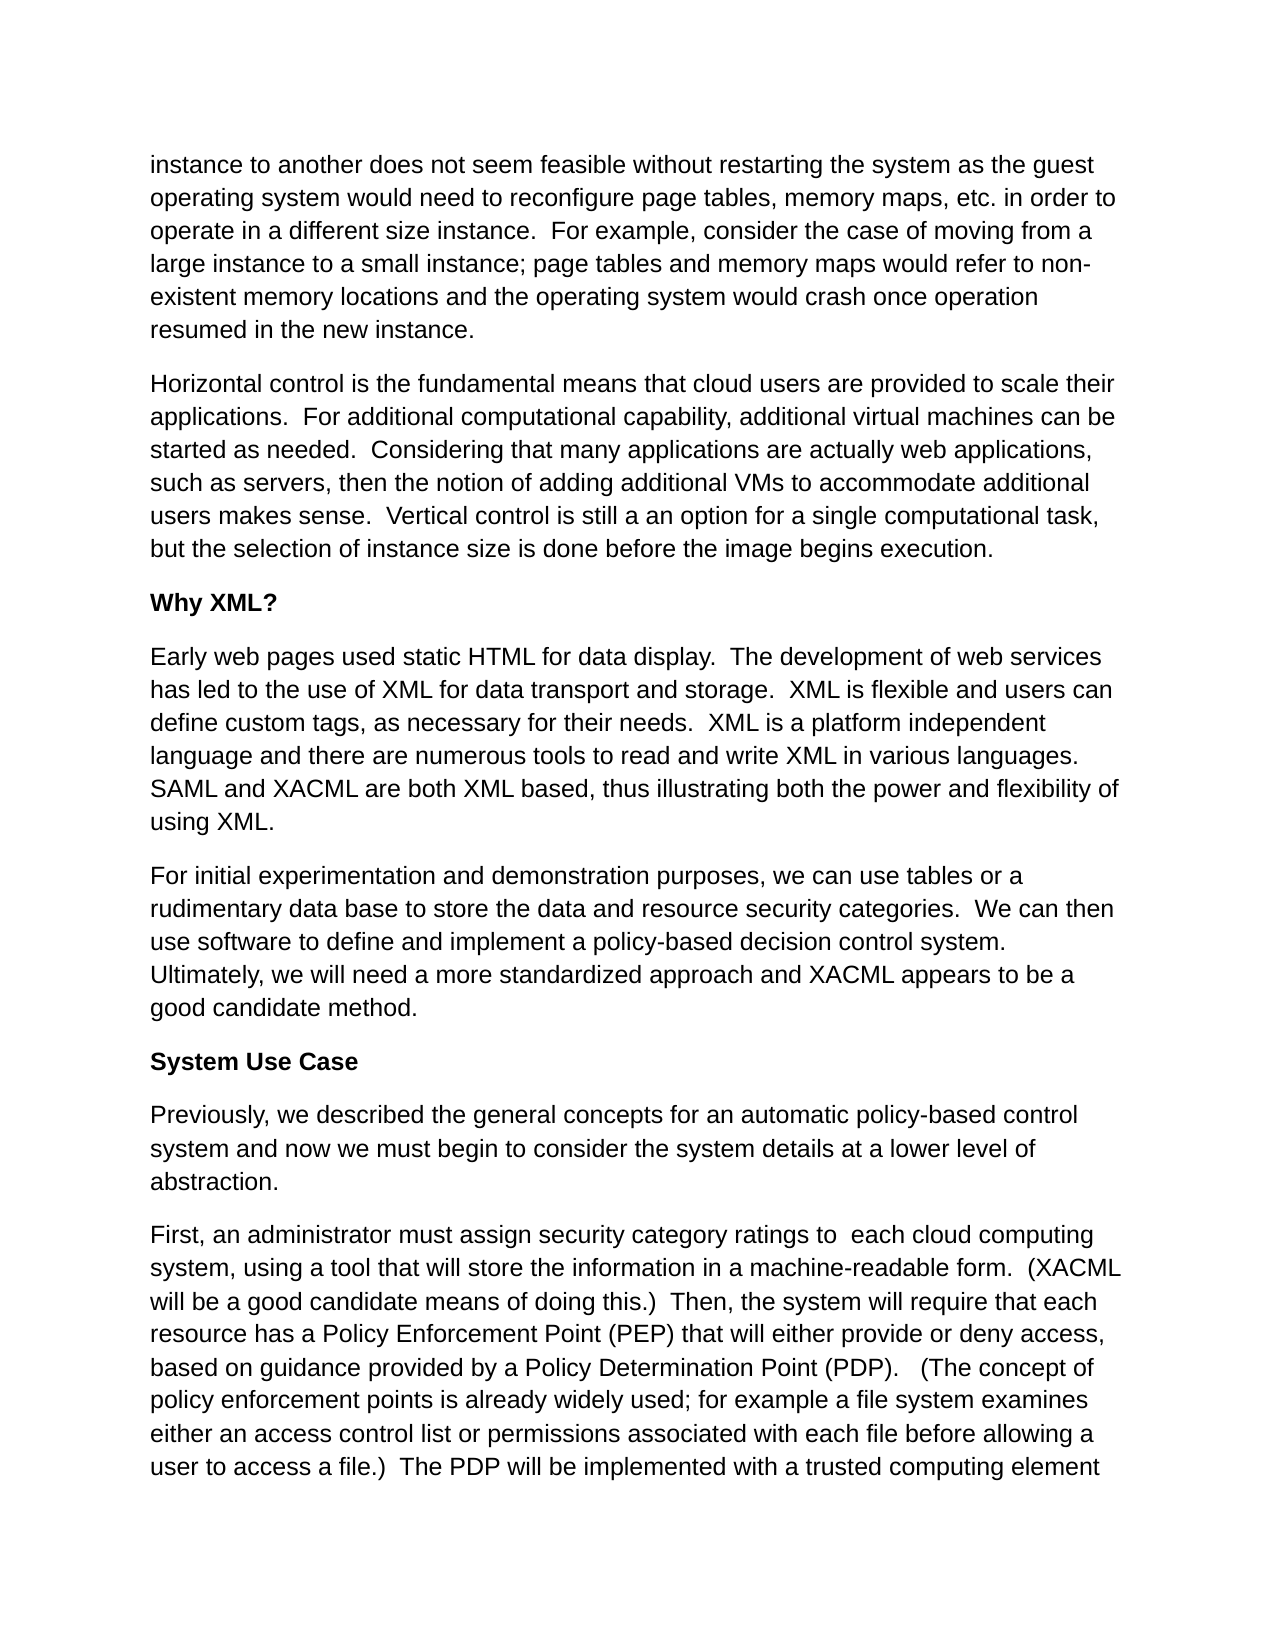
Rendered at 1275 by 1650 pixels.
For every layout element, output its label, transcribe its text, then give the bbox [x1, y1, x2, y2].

text For initial experimentation and demonstration purposes, we can use tables or a rudimentary data base to store the data and resource security categories. We can then use software to define and implement a policy-based decision control system. Ultimately, we will need a more standardized approach and XACML appears to be a good candidate method. [150, 861, 1125, 1022]
text Previously, we described the general concepts for an automatic policy-based control system and now we must begin to consider the system details at a lower level of abstraction. [150, 1101, 1125, 1195]
text instance to another does not seem feasible without restarting the system as the guest operating system would need to reconfigure page tables, memory maps, etc. in order to operate in a different size instance. For example, consider the case of moving from a large instance to a small instance; page tables and memory maps would refer to non-existent memory locations and the operating system would crash once operation resumed in the new instance. [150, 150, 1125, 344]
text System Use Case [150, 1047, 1125, 1075]
text Horizontal control is the fundamental means that cloud users are provided to scale their applications. For additional computational capability, additional virtual machines can be started as needed. Considering that many applications are actually web applications, such as servers, then the notion of adding additional VMs to accommodate additional users makes sense. Vertical control is still a an option for a single computational task, but the selection of instance size is done before the image begins execution. [150, 369, 1125, 563]
text First, an administrator must assign security category ratings to each cloud computing system, using a tool that will store the information in a machine-readable form. (XACML will be a good candidate means of doing this.) Then, the system will require that each resource has a Policy Enforcement Point (PEP) that will either provide or deny access, based on guidance provided by a Policy Determination Point (PDP). (The concept of policy enforcement points is already widely used; for example a file system examines either an access control list or permissions associated with each file before allowing a user to access a file.) The PDP will be implemented with a trusted computing element [150, 1220, 1125, 1480]
text Early web pages used static HTML for data display. The development of web services has led to the use of XML for data transport and storage. XML is flexible and users can define custom tags, as necessary for their needs. XML is a platform independent language and there are numerous tools to read and write XML in various languages. SAML and XACML are both XML based, thus illustrating both the power and flexibility of using XML. [150, 642, 1125, 836]
text Why XML? [150, 588, 1125, 617]
